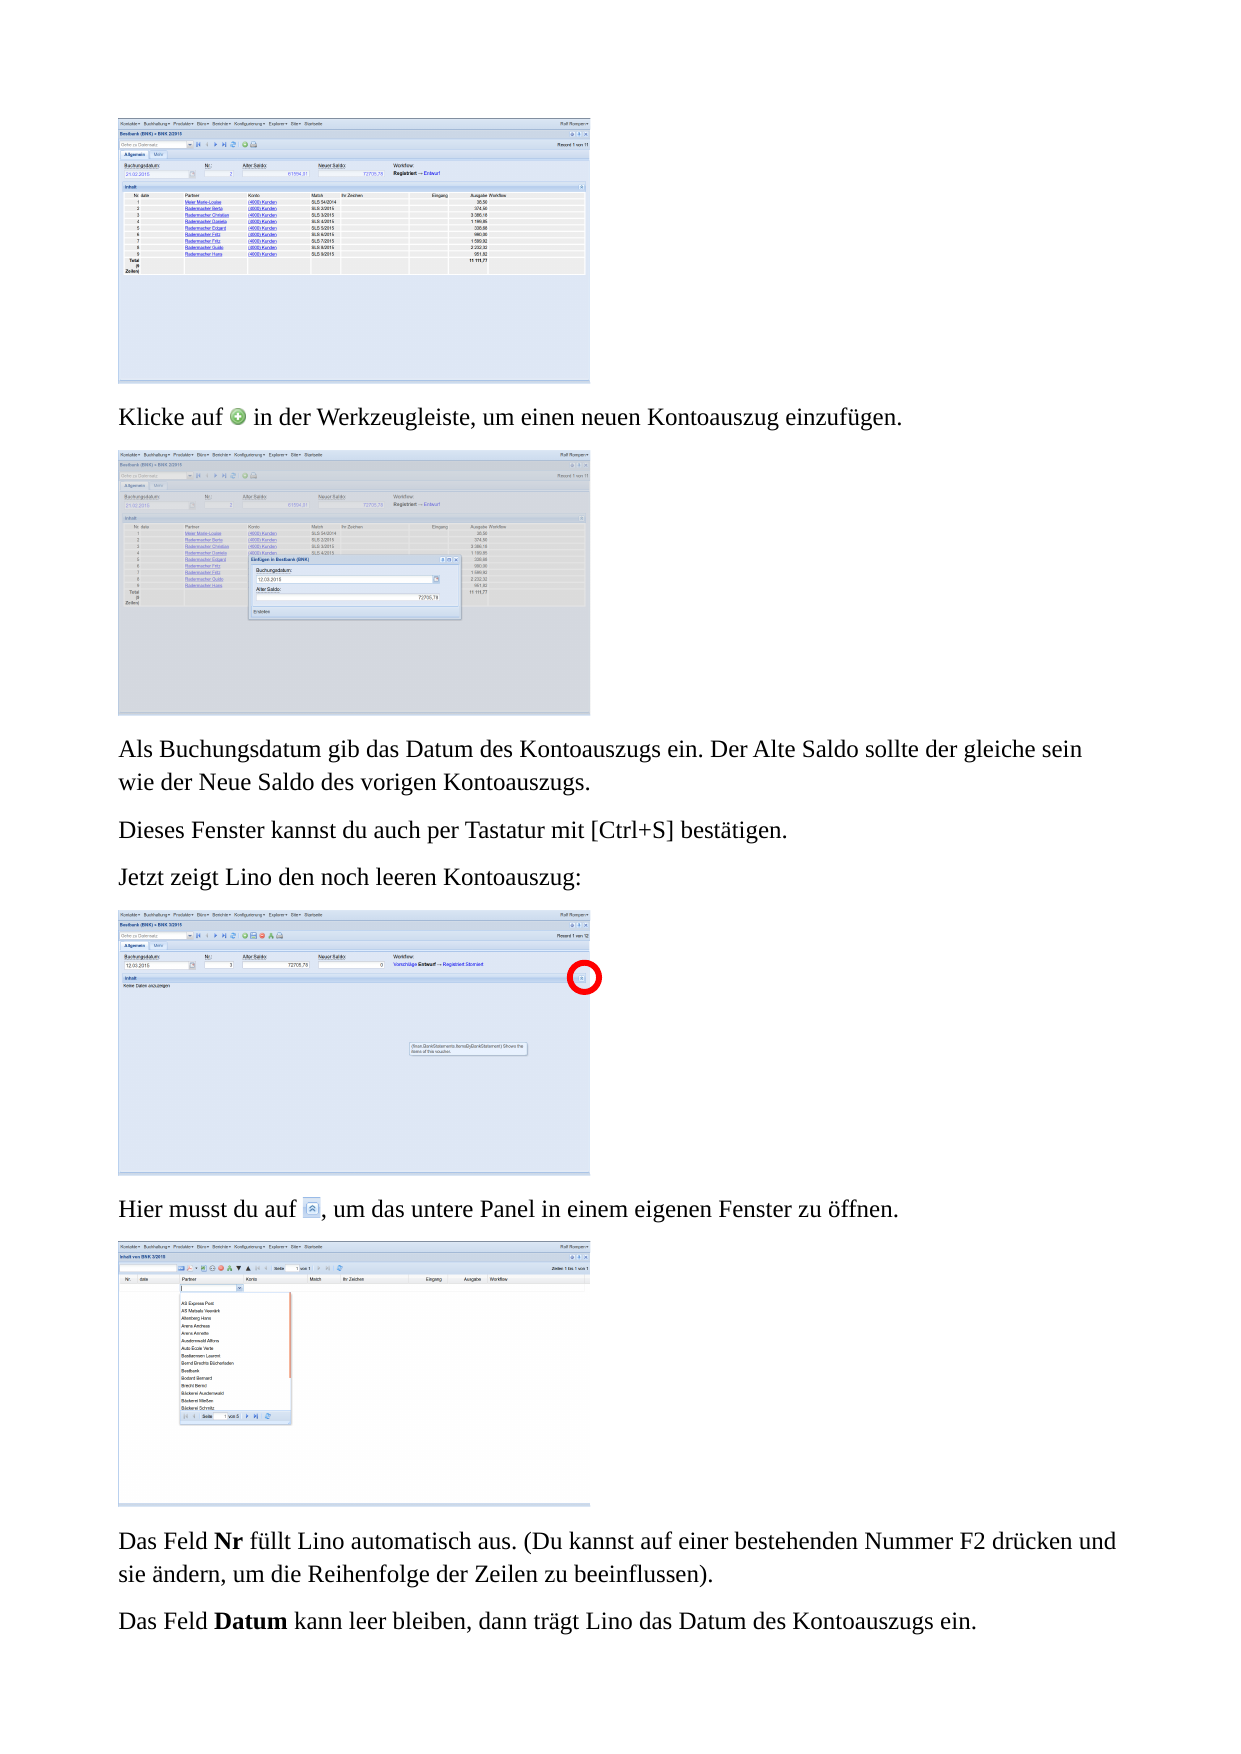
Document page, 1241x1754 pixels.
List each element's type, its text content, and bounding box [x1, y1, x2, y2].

picture [118, 118, 591, 384]
text Hier musst du auf , um das untere Panel in einem eigenen Fenster zu öffnen. [118, 1194, 1122, 1223]
text Als Buchungsdatum gib das Datum des Kontoauszugs ein. Der Alte Saldo sollte der gleiche sein wie der Neue Saldo des vorigen Kontoauszugs. [118, 734, 1122, 796]
text Jetzt zeigt Lino den noch leeren Kontoauszug: [118, 862, 1122, 891]
picture [118, 910, 591, 1176]
picture [573, 966, 591, 988]
text Dieses Fenster kannst du auch per Tastatur mit [Ctrl+S] bestätigen. [118, 815, 1122, 843]
picture [229, 407, 247, 426]
picture [302, 1197, 321, 1218]
text Klicke auf in der Werkzeugleiste, um einen neuen Kontoauszug einzufügen. [118, 402, 1122, 431]
picture [118, 1241, 591, 1507]
picture [118, 450, 591, 716]
text Das Feld Datum kann leer bleiben, dann trägt Lino das Datum des Kontoauszugs ein. [118, 1606, 1122, 1635]
text Das Feld Nr füllt Lino automatisch aus. (Du kannst auf einer bestehenden Nummer F2 drücken und sie ändern, um die Reihenfolge der Zeilen zu beeinflussen). [118, 1526, 1122, 1588]
